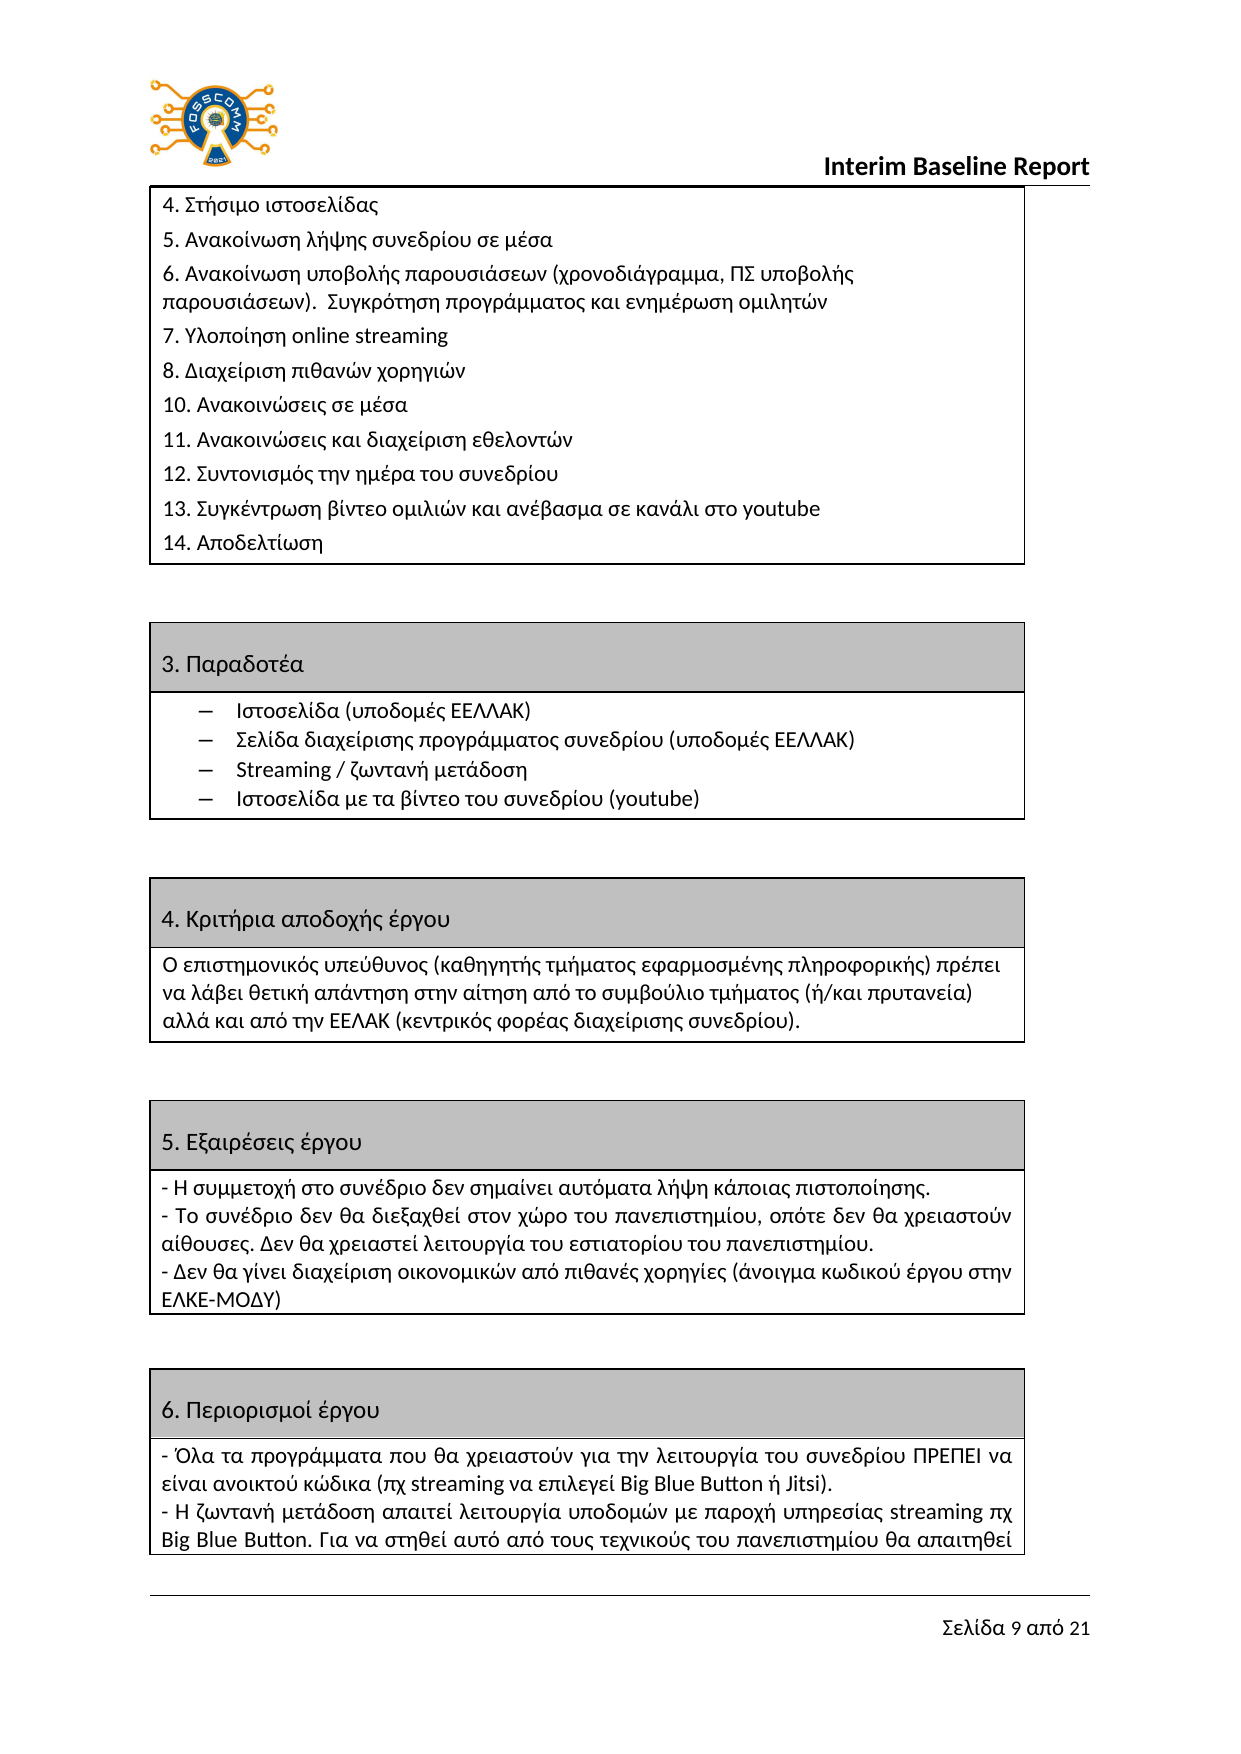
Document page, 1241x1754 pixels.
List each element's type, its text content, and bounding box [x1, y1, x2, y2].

table_cell - Όλα τα προγράμματα που θα χρειαστούν για την λειτουργία του συνεδρίου ΠΡΕΠΕΙ να είναι ανοικτού κώδικα (πχ streaming να επιλεγεί Big Blue Button ή Jitsi). - Η ζωντανή μετάδοση απαιτεί λειτουργία υποδομών με παροχή υπηρεσίας streaming πχ Big Blue Button. Για να στηθεί αυτό από τους τεχνικούς του πανεπιστημίου θα απαιτηθεί [151, 1439, 1024, 1553]
picture [150, 73, 278, 176]
table_cell Ο επιστημονικός υπεύθυνος (καθηγητής τμήματος εφαρμοσμένης πληροφορικής) πρέπει να λάβει θετική απάντηση στην αίτηση από το συμβούλιο τμήματος (ή/και πρυτανεία) αλλά και από την ΕΕΛΑΚ (κεντρικός φορέας διαχείρισης συνεδρίου). [151, 948, 1024, 1041]
table_header 3. Παραδοτέα [151, 623, 1024, 691]
table_header 5. Εξαιρέσεις έργου [151, 1101, 1024, 1169]
table_cell Ιστοσελίδα (υποδομές ΕΕΛΛΑΚ) Σελίδα διαχείρισης προγράμματος συνεδρίου (υποδομές ΕΕΛΛΑΚ) Streaming / ζωντανή μετάδοση Ιστοσελίδα με τα βίντεο του συνεδρίου (youtube) [151, 693, 1024, 818]
table_cell 4. Στήσιμο ιστοσελίδας 5. Ανακοίνωση λήψης συνεδρίου σε μέσα 6. Ανακοίνωση υποβολής παρουσιάσεων (χρονοδιάγραμμα, ΠΣ υποβολής παρουσιάσεων). Συγκρότηση προγράμματος και ενημέρωση ομιλητών 7. Υλοποίηση online streaming 8. Διαχείριση πιθανών χορηγιών 10. Ανακοινώσεις σε μέσα 11. Ανακοινώσεις και διαχείριση εθελοντών 12. Συντονισμός την ημέρα του συνεδρίου 13. Συγκέντρωση βίντεο ομιλιών και ανέβασμα σε κανάλι στο youtube 14. Αποδελτίωση [151, 188, 1024, 563]
table_header 6. Περιορισμοί έργου [151, 1370, 1024, 1437]
table_header 4. Κριτήρια αποδοχής έργου [151, 879, 1024, 947]
table_cell - Η συμμετοχή στο συνέδριο δεν σημαίνει αυτόματα λήψη κάποιας πιστοποίησης. - Το συνέδριο δεν θα διεξαχθεί στον χώρο του πανεπιστημίου, οπότε δεν θα χρειαστούν αίθουσες. Δεν θα χρειαστεί λειτουργία του εστιατορίου του πανεπιστημίου. - Δεν θα γίνει διαχείριση οικονομικών από πιθανές χορηγίες (άνοιγμα κωδικού έργου στην ΕΛΚΕ-ΜΟΔΥ) [151, 1171, 1024, 1313]
